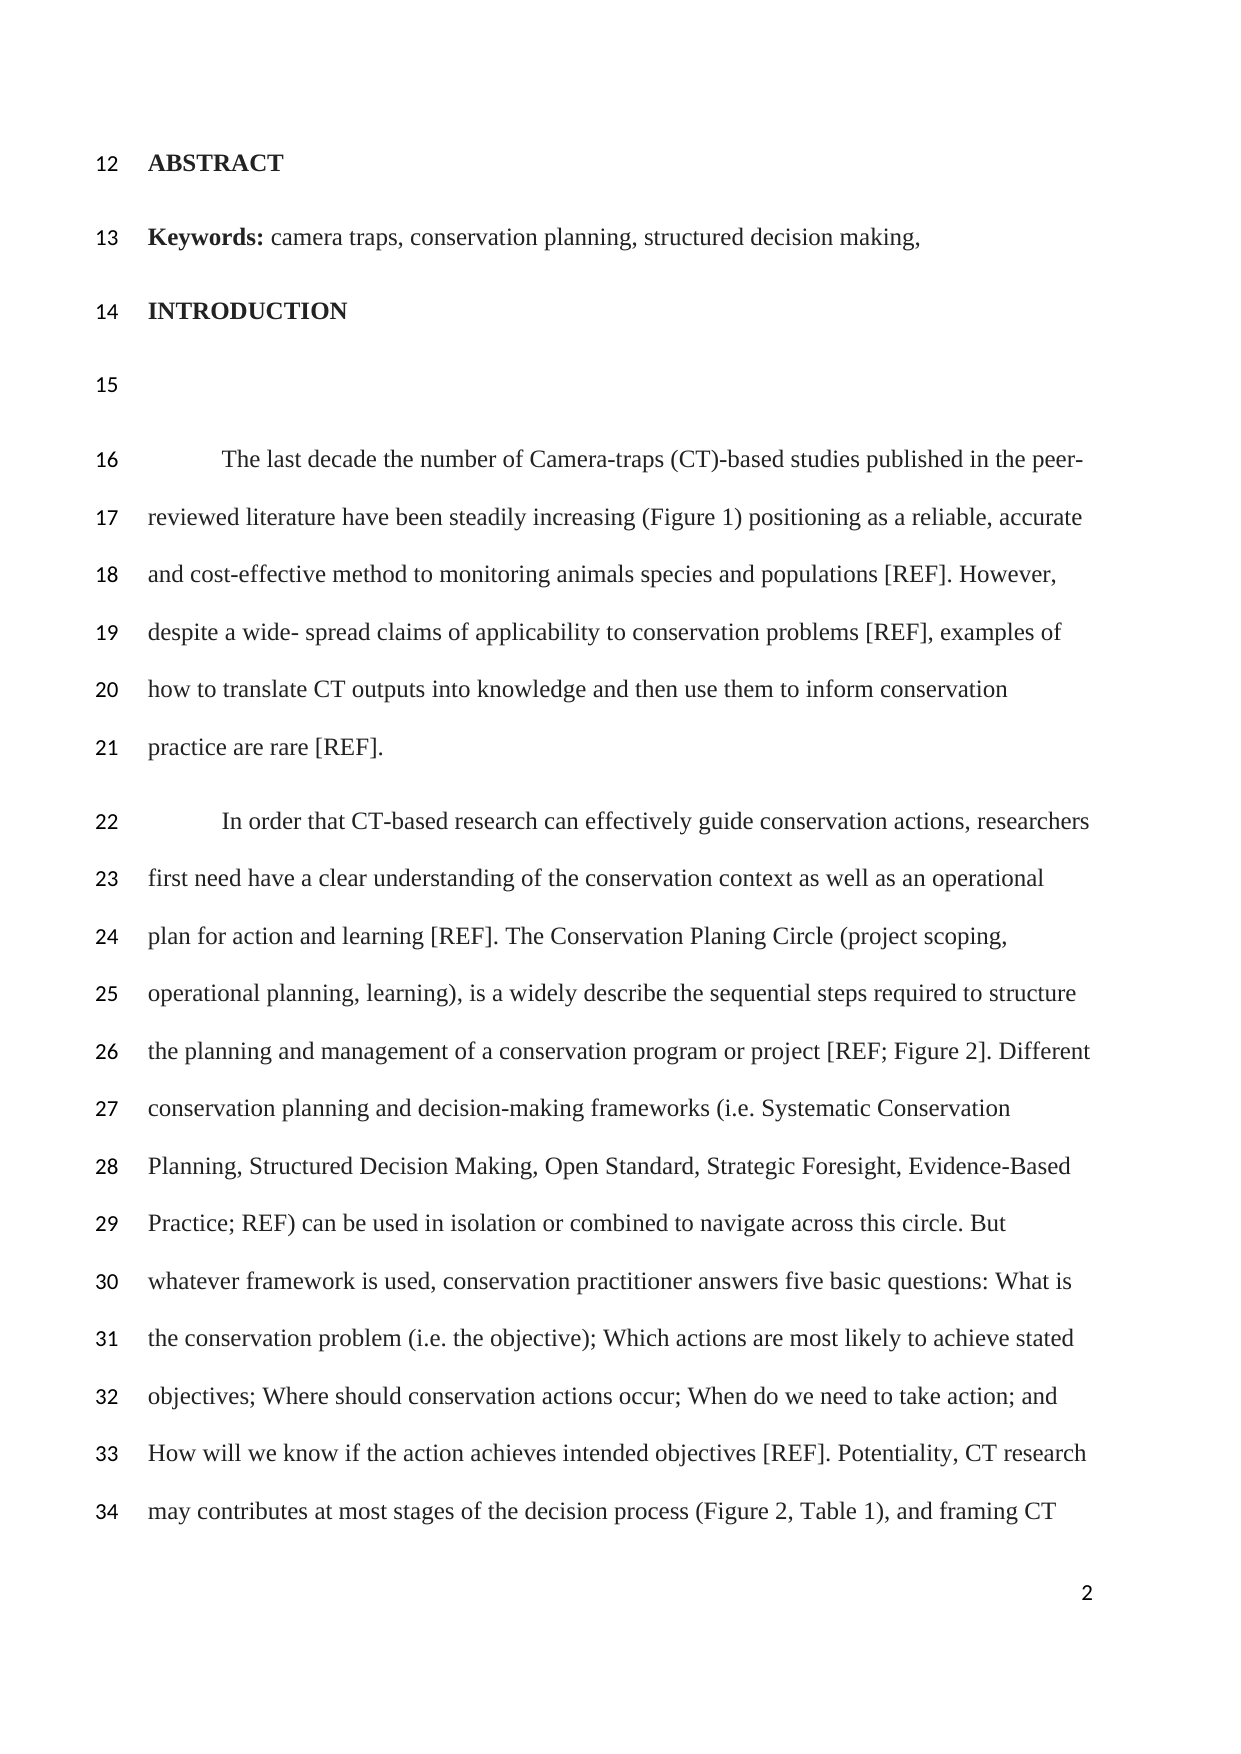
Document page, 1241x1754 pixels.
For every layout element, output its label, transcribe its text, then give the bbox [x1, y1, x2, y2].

text In order that CT-based research can effectively guide conservation actions, researchers first need have a clear understanding of the conservation context as well as an operational plan for action and learning [REF]. The Conservation Planing Circle (project scoping, operational planning, learning), is a widely describe the sequential steps required to structure the planning and management of a conservation program or project [REF; Figure 2]. Different conservation planning and decision-making frameworks (i.e. Systematic Conservation Planning, Structured Decision Making, Open Standard, Strategic Foresight, Evidence-Based Practice; REF) can be used in isolation or combined to navigate across this circle. But whatever framework is used, conservation practitioner answers five basic questions: What is the conservation problem (i.e. the objective); Which actions are most likely to achieve stated objectives; Where should conservation actions occur; When do we need to take action; and How will we know if the action achieves intended objectives [REF]. Potentiality, CT research may contributes at most stages of the decision process (Figure 2, Table 1), and framing CT [148, 806, 1093, 1525]
text INTRODUCTION [148, 296, 1093, 325]
text ABSTRACT [148, 148, 1093, 176]
text Keywords: camera traps, conservation planning, structured decision making, [148, 222, 1093, 251]
text The last decade the number of Camera-traps (CT)-based studies published in the peer-reviewed literature have been steadily increasing (Figure 1) positioning as a reliable, accurate and cost-effective method to monitoring animals species and populations [REF]. However, despite a wide- spread claims of applicability to conservation problems [REF], examples of how to translate CT outputs into knowledge and then use them to inform conservation practice are rare [REF]. [148, 444, 1093, 761]
